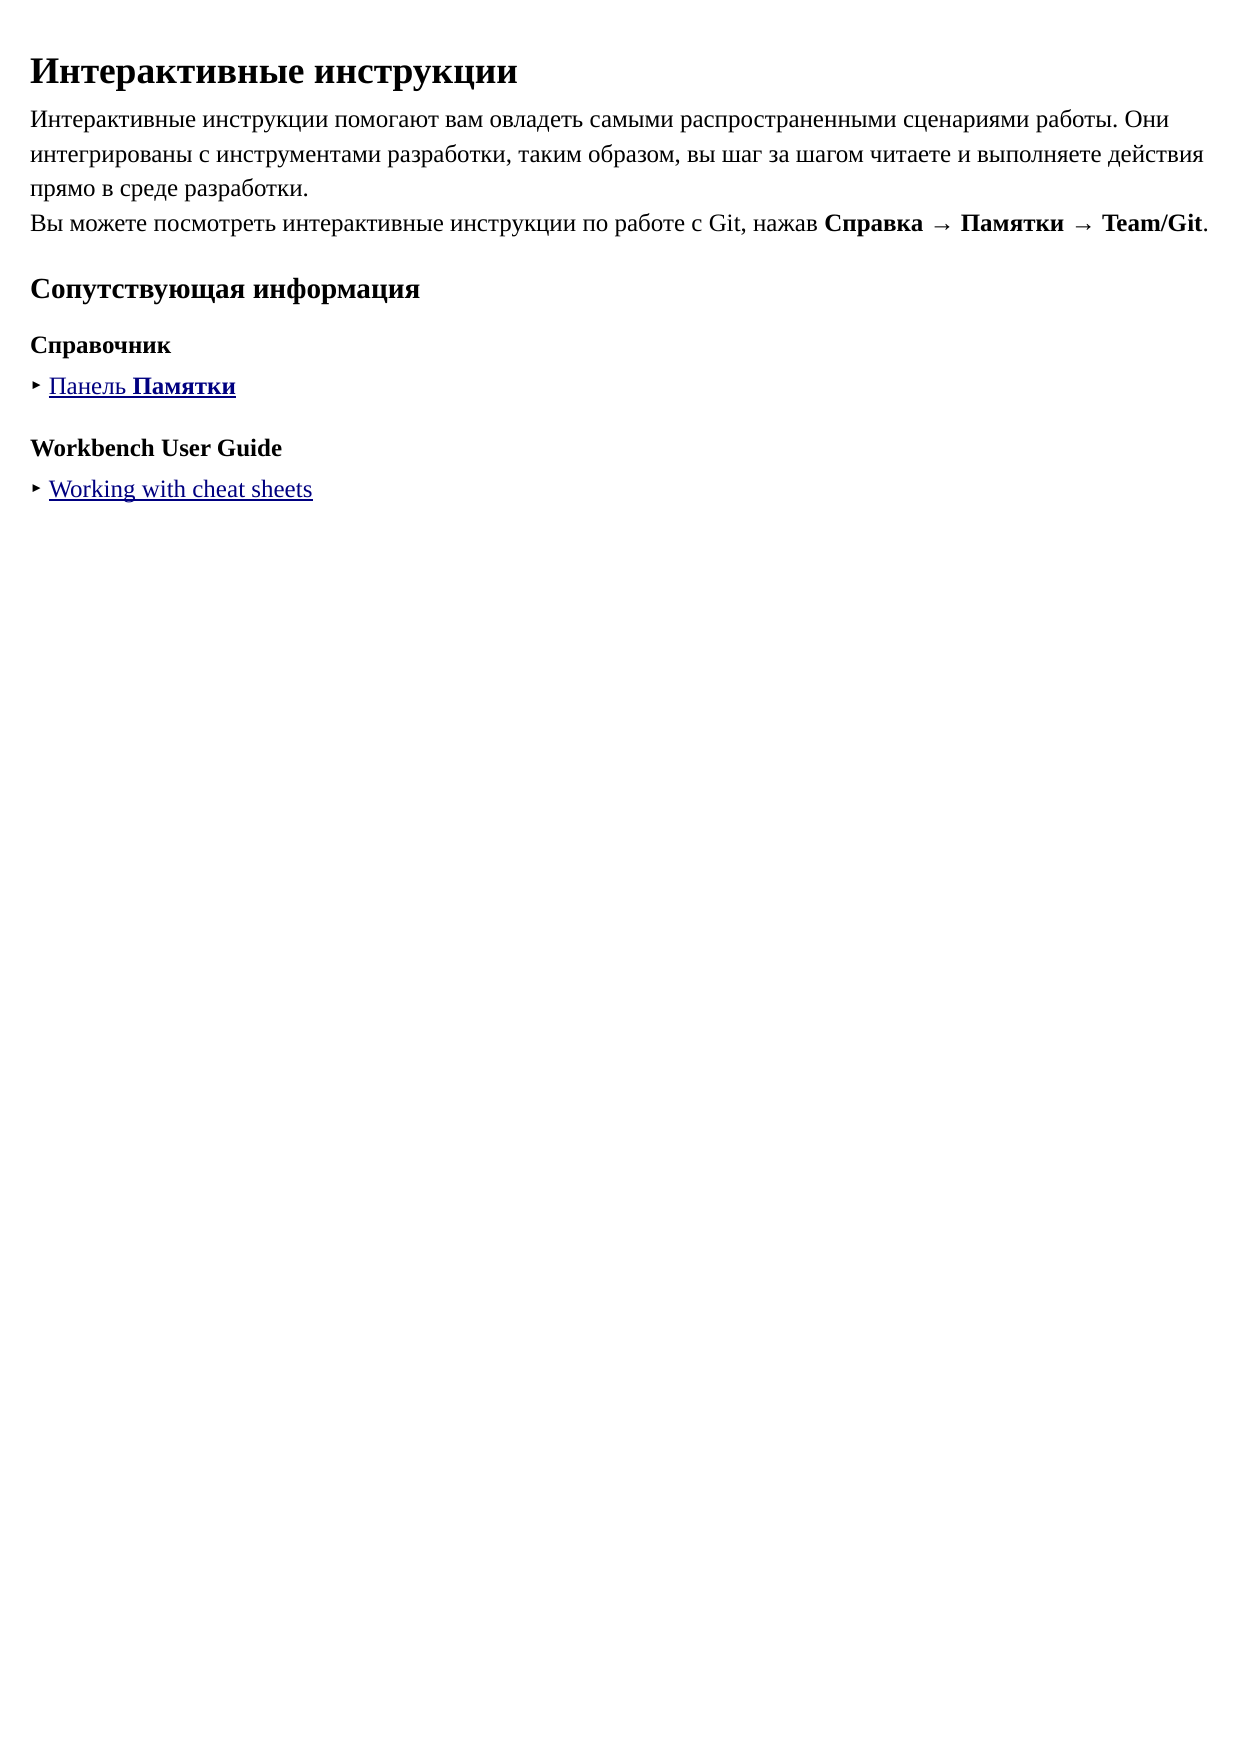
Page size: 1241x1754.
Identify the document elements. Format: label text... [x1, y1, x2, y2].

subtitle Сопутствующая информация [30, 272, 1211, 305]
text ‣ Панель Памятки [30, 371, 1211, 400]
text Вы можете посмотреть интерактивные инструкции по работе с Git, нажав Справка → Памятки → Team/Git. [30, 208, 1211, 237]
text ‣ Working with cheat sheets [30, 474, 1211, 503]
subtitle Справочник [30, 330, 1211, 359]
text Интерактивные инструкции помогают вам овладеть самыми распространенными сценариями работы. Они интегрированы с инструментами разработки, таким образом, вы шаг за шагом читаете и выполняете действия прямо в среде разработки. [30, 104, 1211, 202]
subtitle Интерактивные инструкции [30, 49, 1211, 92]
subtitle Workbench User Guide [30, 433, 1211, 462]
